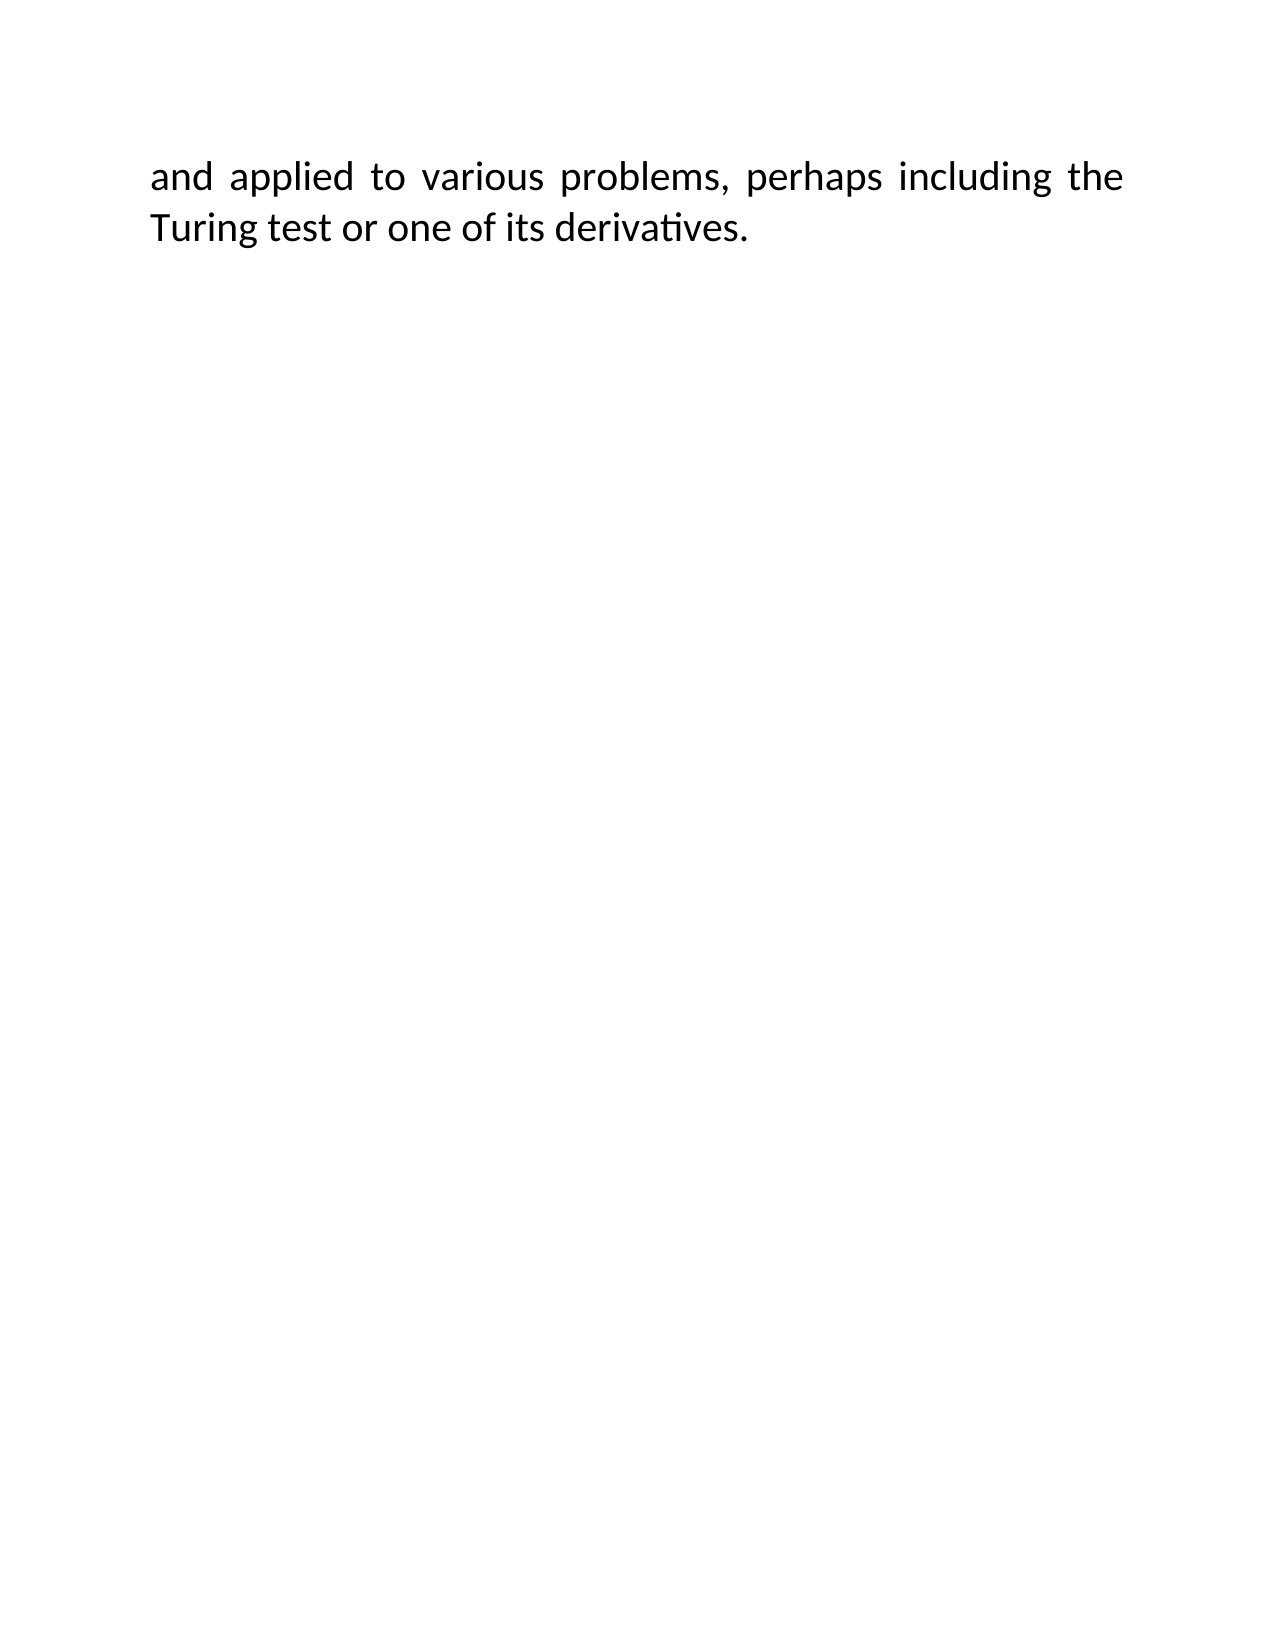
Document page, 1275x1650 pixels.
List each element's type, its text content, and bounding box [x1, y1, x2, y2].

text and applied to various problems, perhaps including the Turing test or one of its derivatives. [150, 150, 1125, 252]
